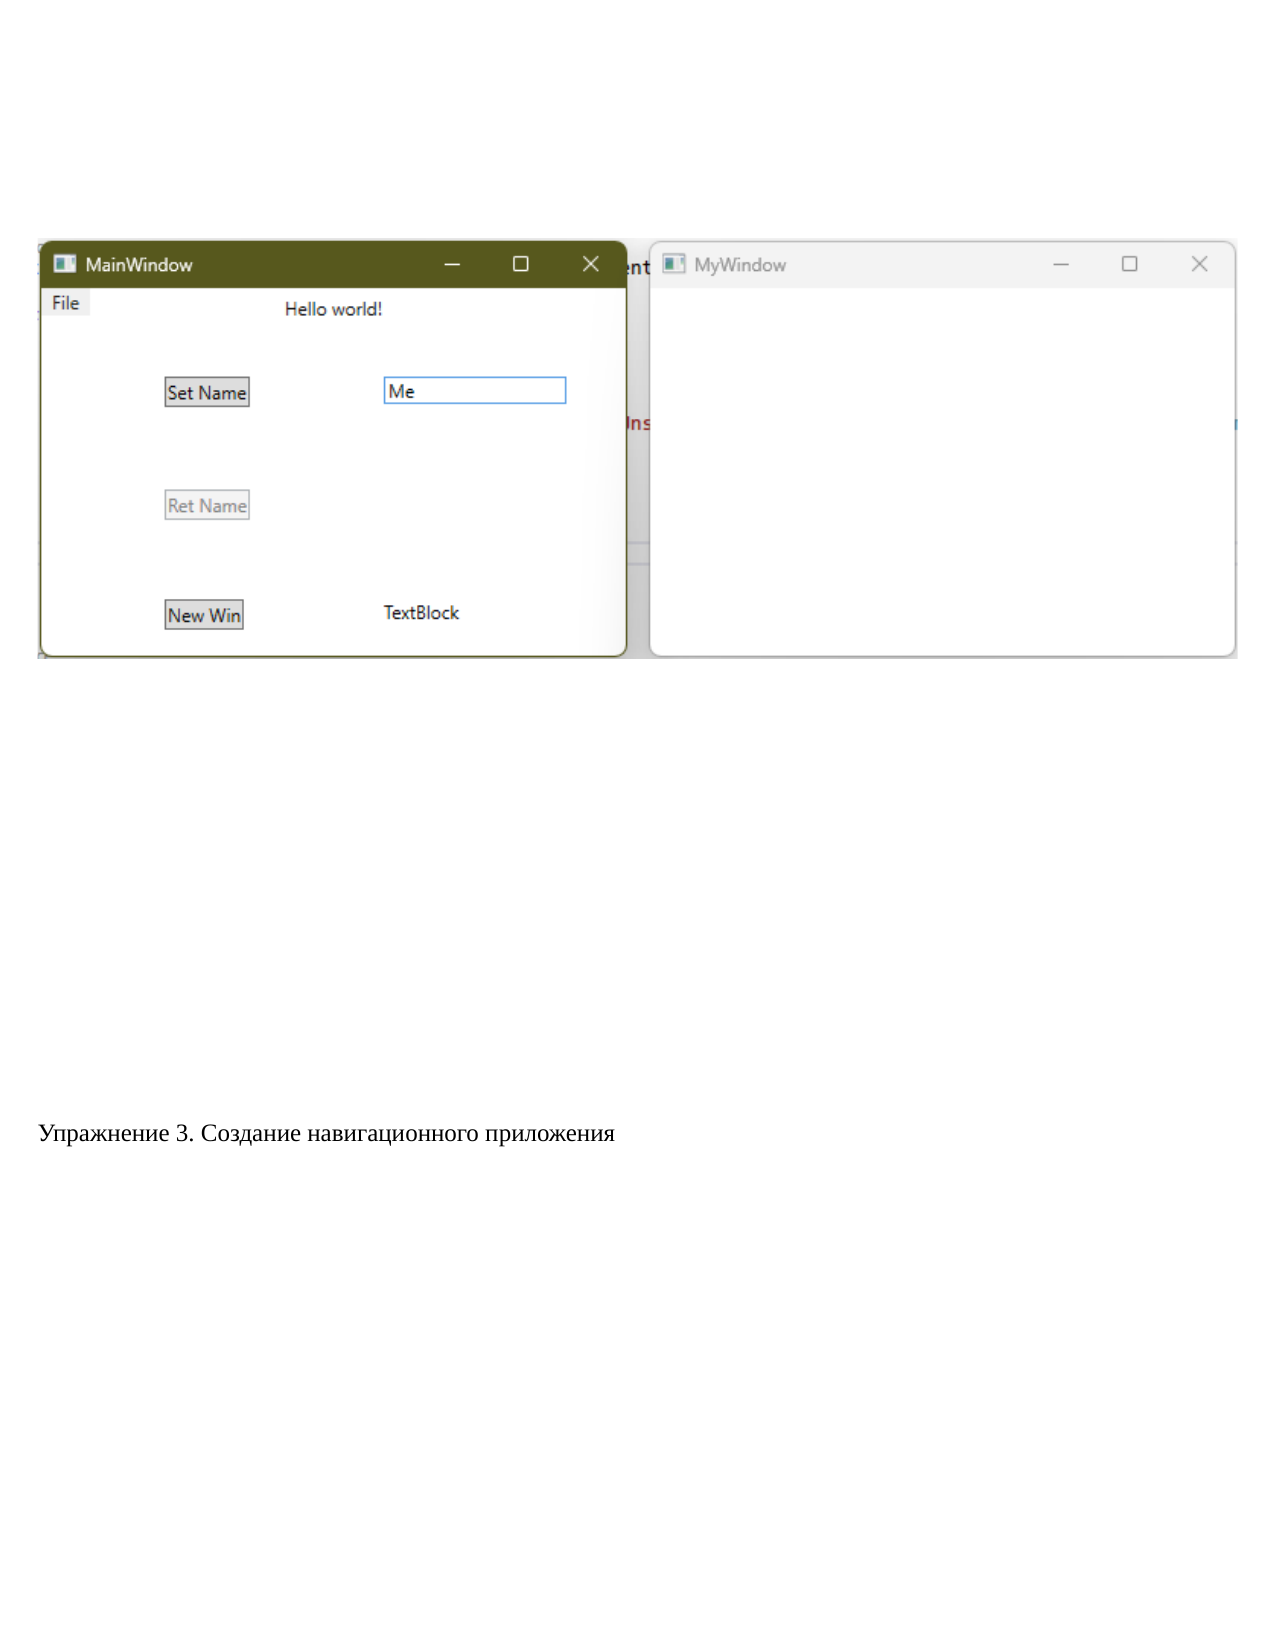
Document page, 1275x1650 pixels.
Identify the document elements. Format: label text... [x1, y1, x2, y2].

picture [37, 238, 1238, 659]
text Упражнение 3. Создание навигационного приложения [37, 1118, 1237, 1147]
